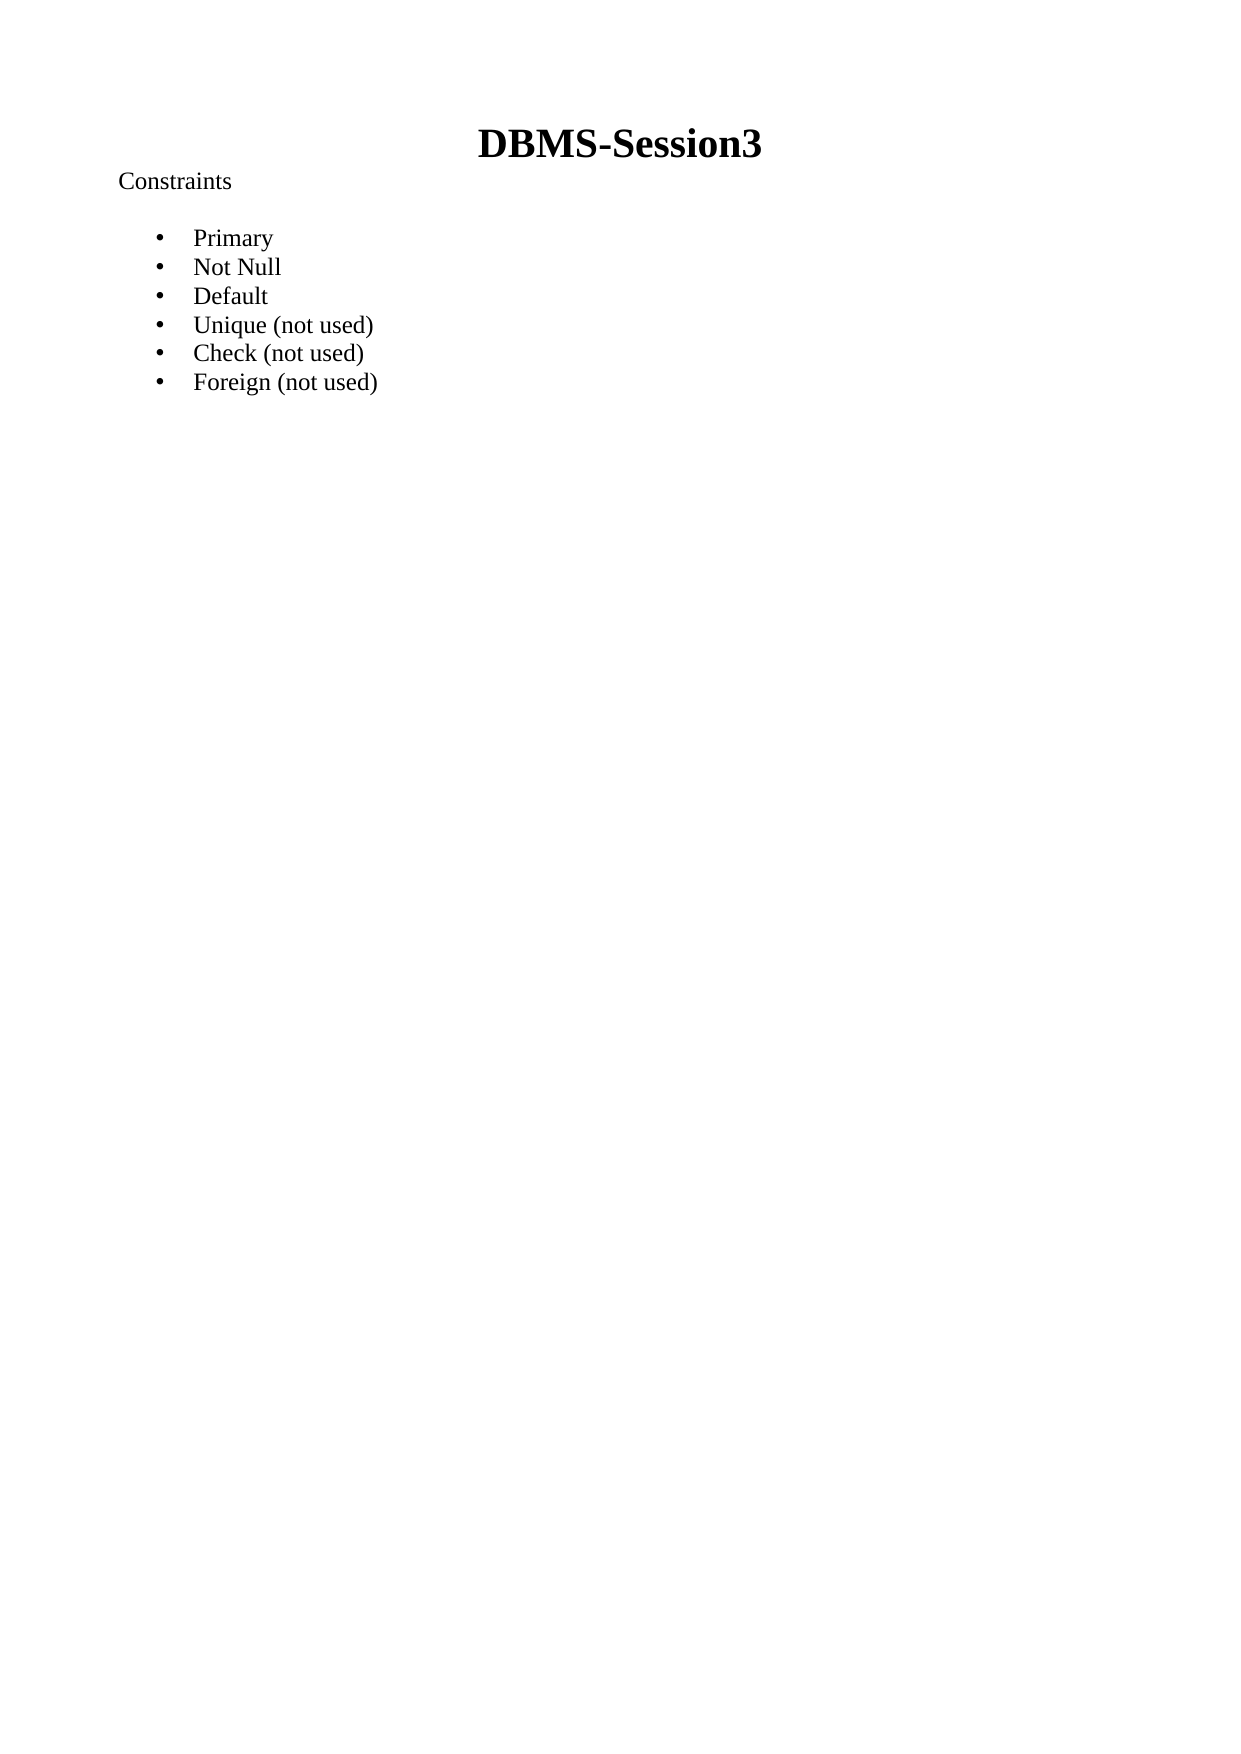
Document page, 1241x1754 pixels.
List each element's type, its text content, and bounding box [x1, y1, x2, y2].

list Check (not used) [156, 338, 1122, 367]
list Default [156, 281, 1122, 310]
text DBMS-Session3 [118, 118, 1122, 166]
list Unique (not used) [156, 310, 1122, 338]
list Not Null [156, 252, 1122, 281]
list Foreign (not used) [156, 367, 1122, 396]
list Primary [156, 223, 1122, 252]
text Constraints [118, 166, 1122, 195]
